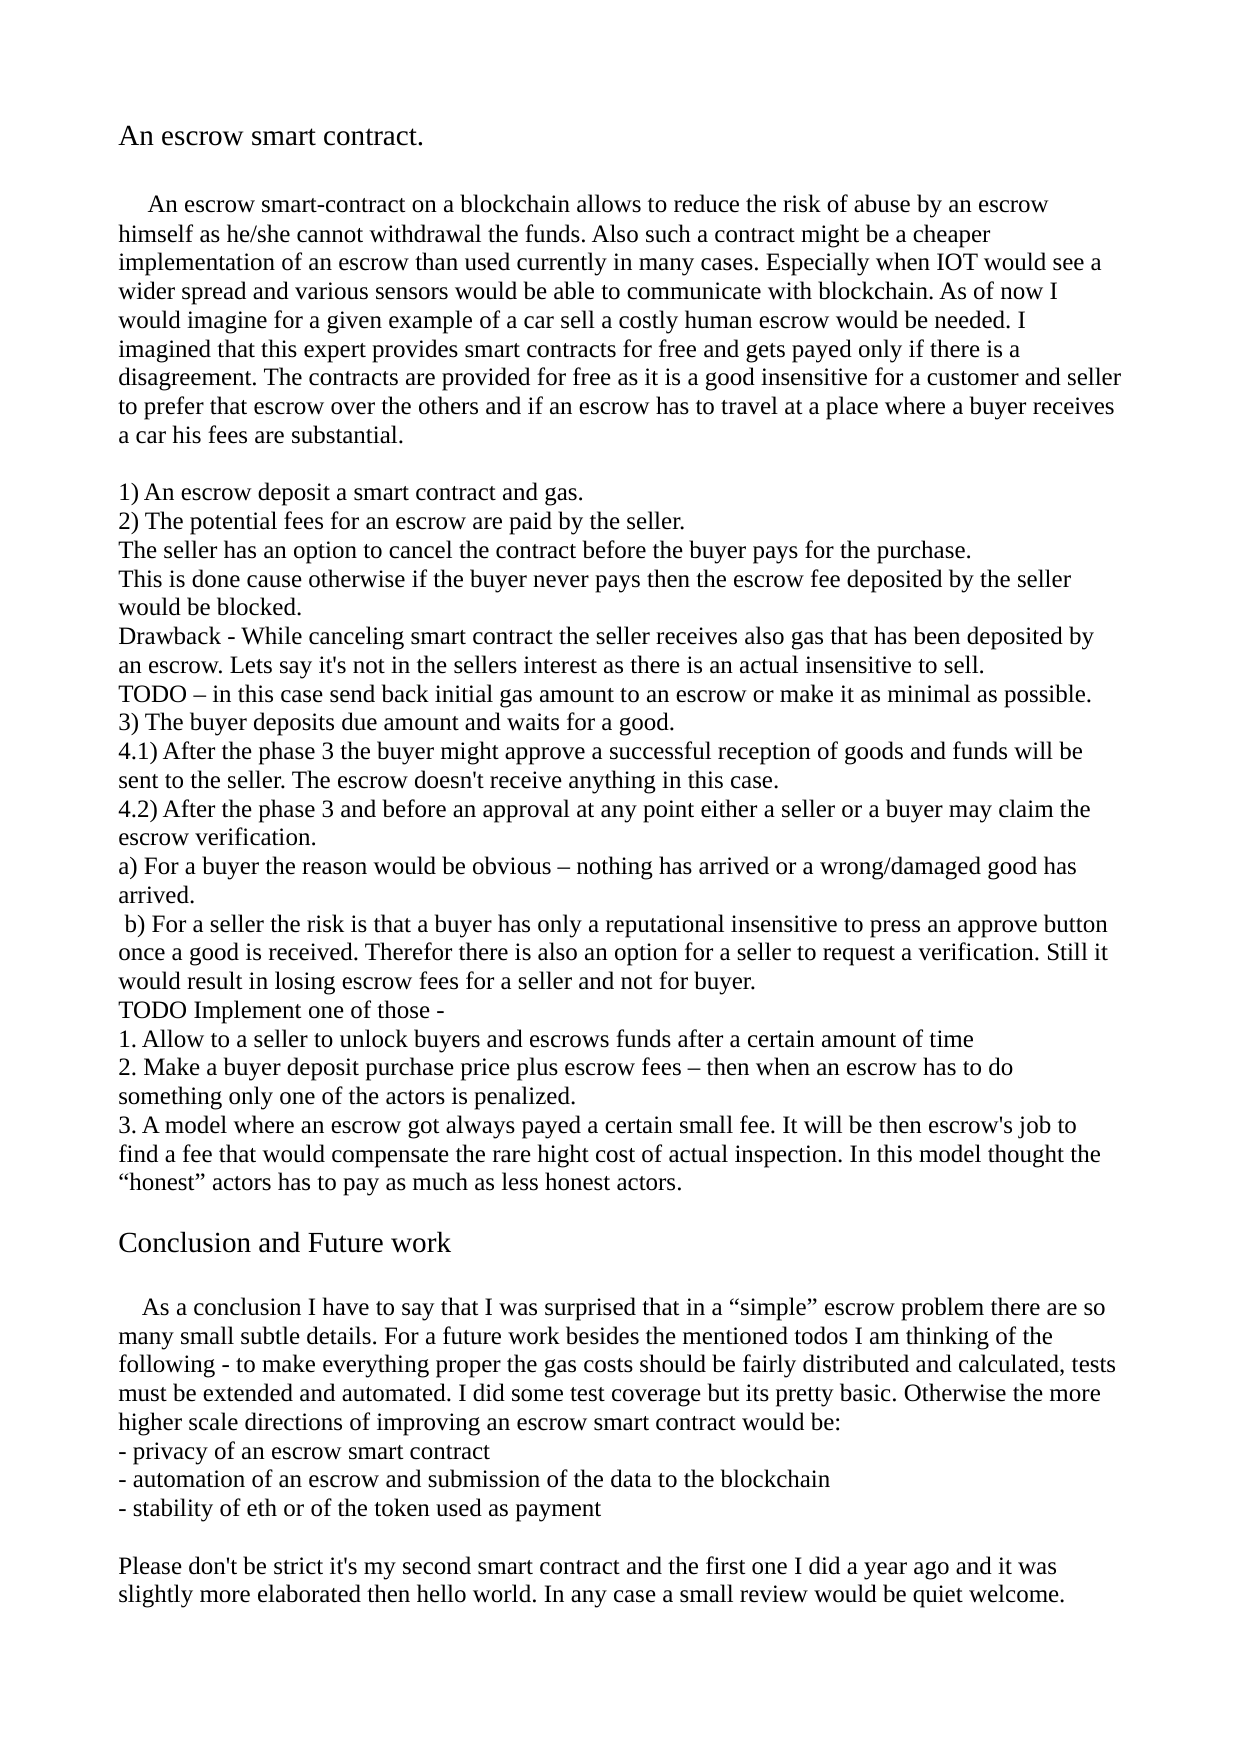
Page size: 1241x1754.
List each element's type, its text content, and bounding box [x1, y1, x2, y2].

text TODO – in this case send back initial gas amount to an escrow or make it as minimal as possible. [118, 679, 1122, 707]
text As a conclusion I have to say that I was surprised that in a “simple” escrow problem there are so many small subtle details. For a future work besides the mentioned todos I am thinking of the following - to make everything proper the gas costs should be fairly distributed and calculated, tests must be extended and automated. I did some test coverage but its pretty basic. Otherwise the more higher scale directions of improving an escrow smart contract would be: [118, 1292, 1122, 1436]
text Conclusion and Future work [118, 1225, 1122, 1258]
text 2. Make a buyer deposit purchase price plus escrow fees – then when an escrow has to do something only one of the actors is penalized. [118, 1052, 1122, 1110]
text b) For a seller the risk is that a buyer has only a reputational insensitive to press an approve button once a good is received. Therefor there is also an option for a seller to request a verification. Still it would result in losing escrow fees for a seller and not for buyer. [118, 909, 1122, 995]
text An escrow smart contract. [118, 118, 1122, 152]
text 3) The buyer deposits due amount and waits for a good. [118, 707, 1122, 736]
text 3. A model where an escrow got always payed a certain small fee. It will be then escrow's job to find a fee that would compensate the rare hight cost of actual inspection. In this model thought the “honest” actors has to pay as much as less honest actors. [118, 1110, 1122, 1196]
text This is done cause otherwise if the buyer never pays then the escrow fee deposited by the seller would be blocked. [118, 564, 1122, 621]
text Please don't be strict it's my second smart contract and the first one I did a year ago and it was slightly more elaborated then hello world. In any case a small review would be quiet welcome. [118, 1551, 1122, 1608]
text An escrow smart-contract on a blockchain allows to reduce the risk of abuse by an escrow himself as he/she cannot withdrawal the funds. Also such a contract might be a cheaper implementation of an escrow than used currently in many cases. Especially when IOT would see a wider spread and various sensors would be able to communicate with blockchain. As of now I would imagine for a given example of a car sell a costly human escrow would be needed. I imagined that this expert provides smart contracts for free and gets payed only if there is a disagreement. The contracts are provided for free as it is a good insensitive for a customer and seller to prefer that escrow over the others and if an escrow has to travel at a place where a buyer receives a car his fees are substantial. [118, 185, 1122, 449]
text The seller has an option to cancel the contract before the buyer pays for the purchase. [118, 535, 1122, 564]
text - automation of an escrow and submission of the data to the blockchain [118, 1464, 1122, 1493]
text 1) An escrow deposit a smart contract and gas. [118, 477, 1122, 506]
text - stability of eth or of the token used as payment [118, 1493, 1122, 1522]
text a) For a buyer the reason would be obvious – nothing has arrived or a wrong/damaged good has arrived. [118, 851, 1122, 909]
text 4.1) After the phase 3 the buyer might approve a successful reception of goods and funds will be sent to the seller. The escrow doesn't receive anything in this case. [118, 736, 1122, 794]
text 1. Allow to a seller to unlock buyers and escrows funds after a certain amount of time [118, 1024, 1122, 1052]
text Drawback - While canceling smart contract the seller receives also gas that has been deposited by an escrow. Lets say it's not in the sellers interest as there is an actual insensitive to sell. [118, 621, 1122, 679]
text 4.2) After the phase 3 and before an approval at any point either a seller or a buyer may claim the escrow verification. [118, 794, 1122, 851]
text 2) The potential fees for an escrow are paid by the seller. [118, 506, 1122, 535]
text TODO Implement one of those - [118, 995, 1122, 1024]
text - privacy of an escrow smart contract [118, 1436, 1122, 1464]
